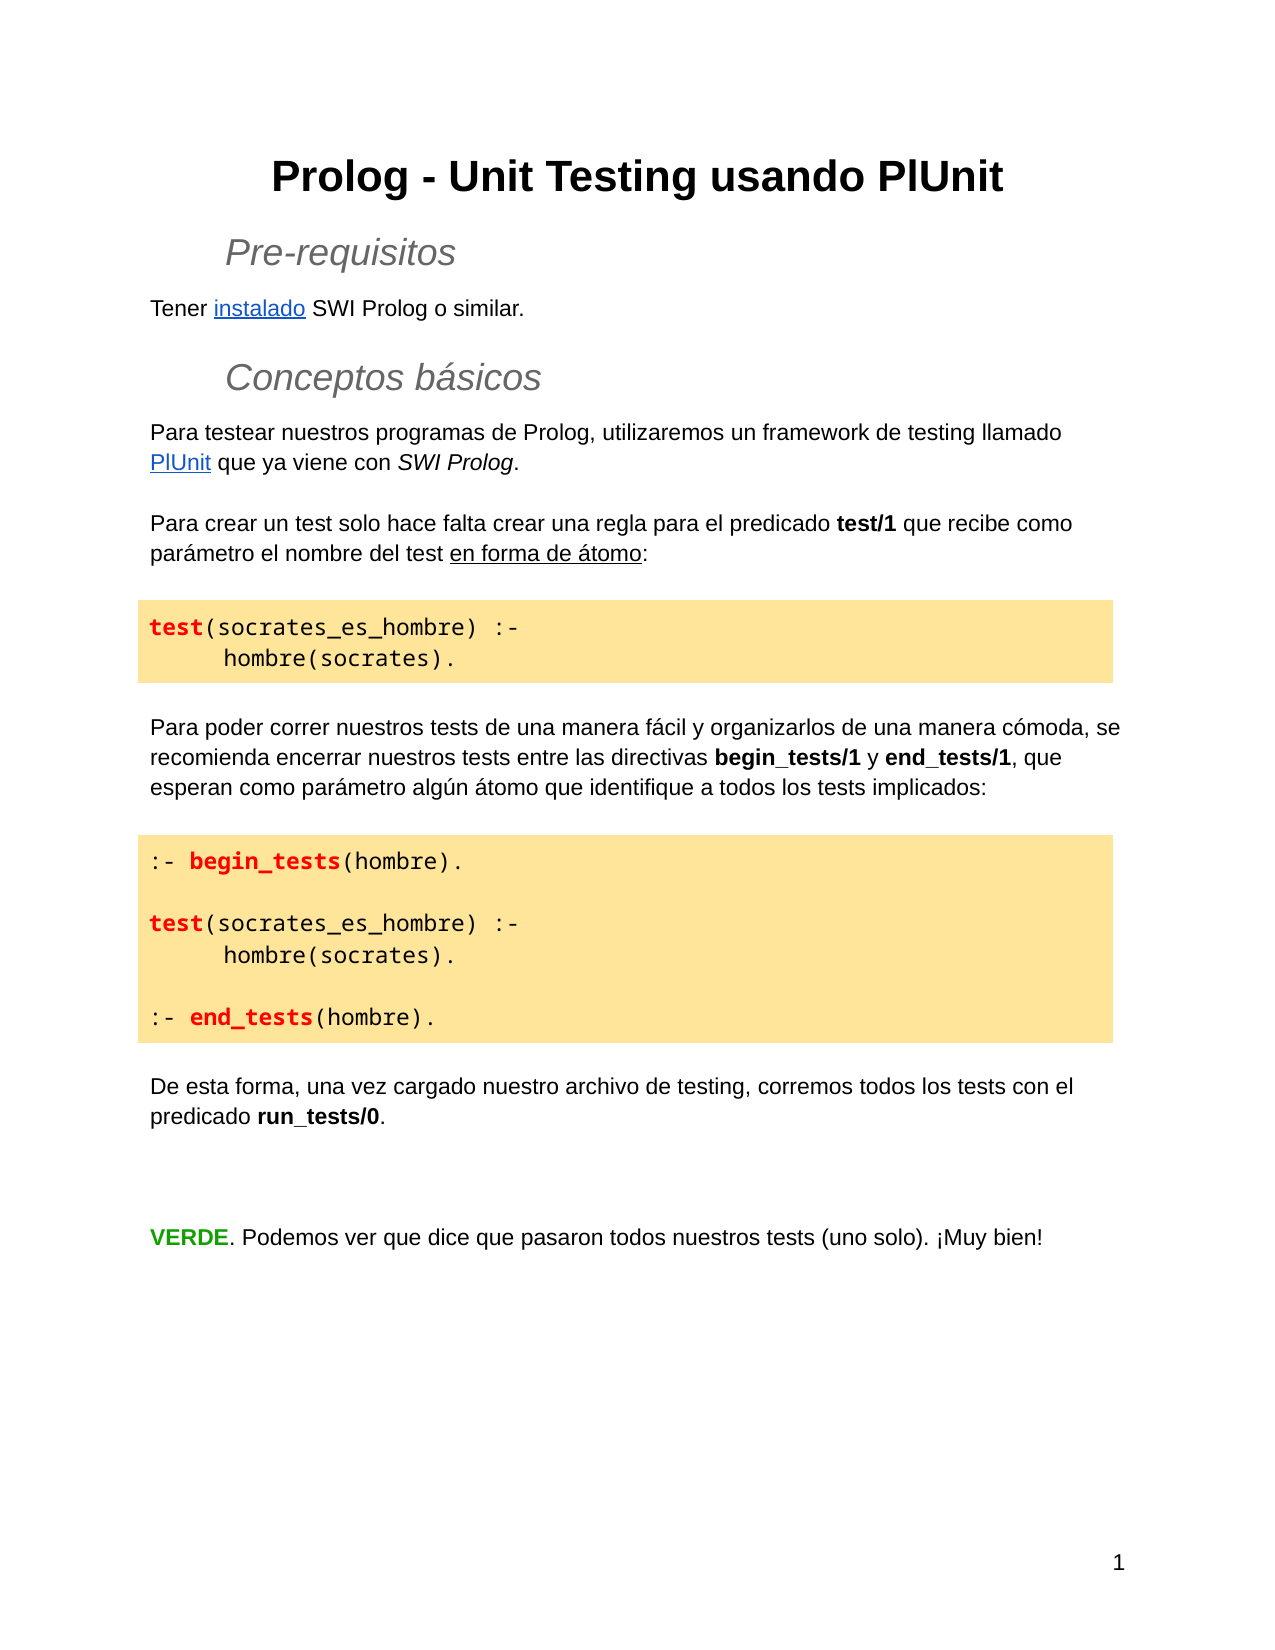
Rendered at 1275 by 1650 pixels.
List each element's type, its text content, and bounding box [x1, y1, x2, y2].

subtitle Pre-requisitos [225, 231, 1125, 274]
text De esta forma, una vez cargado nuestro archivo de testing, corremos todos los tests con el predicado run_tests/0. [150, 1073, 1125, 1129]
table_header test(socrates_es_hombre) :- hombre(socrates). [138, 600, 1113, 683]
text Tener instalado SWI Prolog o similar. [150, 294, 1125, 321]
text Para crear un test solo hace falta crear una regla para el predicado test/1 que recibe como parámetro el nombre del test en forma de átomo: [150, 509, 1125, 566]
subtitle Conceptos básicos [225, 355, 1125, 398]
title Prolog - Unit Testing usando PlUnit [150, 150, 1125, 200]
text VERDE. Podemos ver que dice que pasaron todos nuestros tests (uno solo). ¡Muy bien! [150, 1224, 1125, 1250]
text Para testear nuestros programas de Prolog, utilizaremos un framework de testing llamado PlUnit que ya viene con SWI Prolog. [150, 419, 1125, 475]
table_header :- begin_tests(hombre). test(socrates_es_hombre) :- hombre(socrates). :- end_tests(hombre). [138, 835, 1113, 1043]
text Para poder correr nuestros tests de una manera fácil y organizarlos de una manera cómoda, se recomienda encerrar nuestros tests entre las directivas begin_tests/1 y end_tests/1, que esperan como parámetro algún átomo que identifique a todos los tests implicados: [150, 714, 1125, 800]
